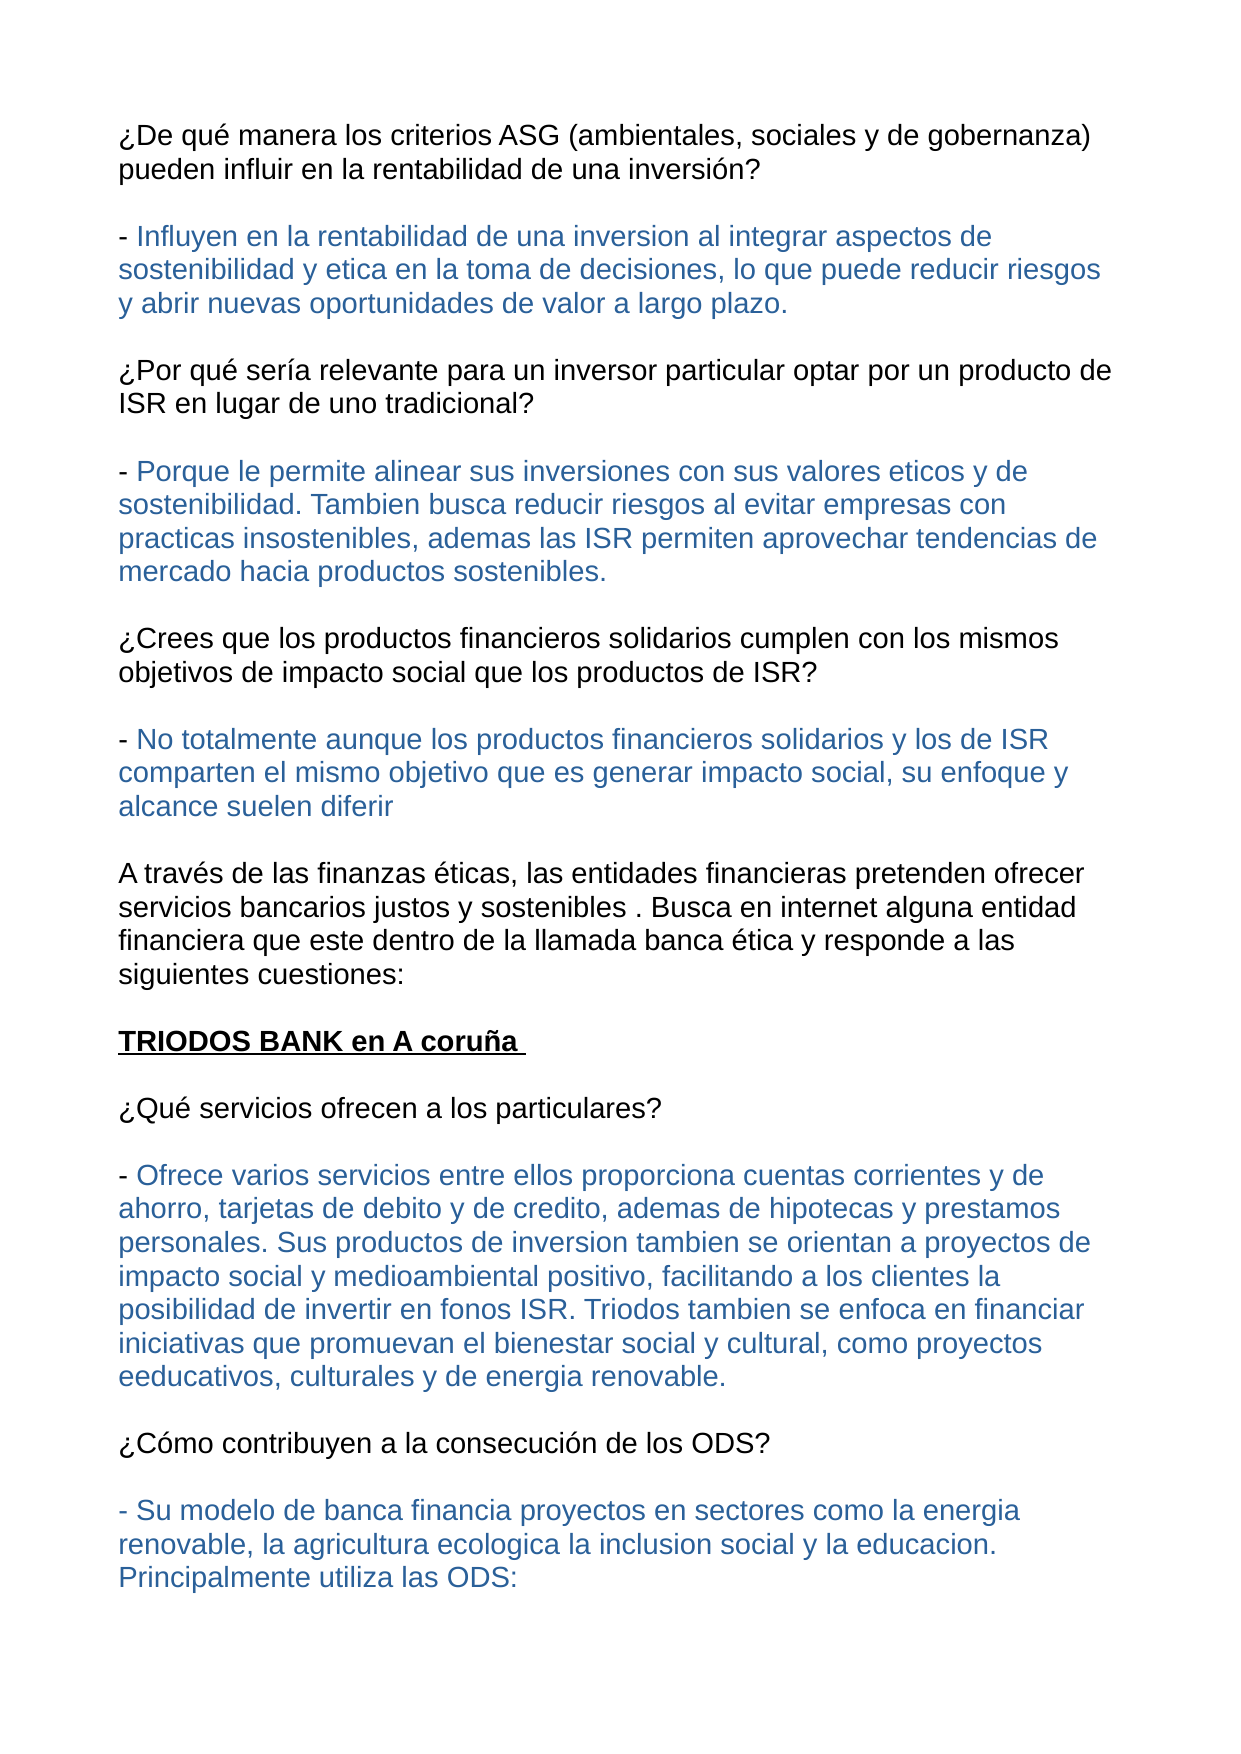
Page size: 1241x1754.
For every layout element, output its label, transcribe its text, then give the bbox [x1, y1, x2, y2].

text ¿Cómo contribuyen a la consecución de los ODS? [118, 1426, 1122, 1460]
text - Ofrece varios servicios entre ellos proporciona cuentas corrientes y de ahorro, tarjetas de debito y de credito, ademas de hipotecas y prestamos personales. Sus productos de inversion tambien se orientan a proyectos de impacto social y medioambiental positivo, facilitando a los clientes la posibilidad de invertir en fonos ISR. Triodos tambien se enfoca en financiar iniciativas que promuevan el bienestar social y cultural, como proyectos eeducativos, culturales y de energia renovable. [118, 1158, 1122, 1393]
text - No totalmente aunque los productos financieros solidarios y los de ISR comparten el mismo objetivo que es generar impacto social, su enfoque y alcance suelen diferir [118, 722, 1122, 822]
text - Porque le permite alinear sus inversiones con sus valores eticos y de sostenibilidad. Tambien busca reducir riesgos al evitar empresas con practicas insostenibles, ademas las ISR permiten aprovechar tendencias de mercado hacia productos sostenibles. [118, 453, 1122, 588]
text A través de las finanzas éticas, las entidades financieras pretenden ofrecer servicios bancarios justos y sostenibles . Busca en internet alguna entidad financiera que este dentro de la llamada banca ética y responde a las siguientes cuestiones: [118, 856, 1122, 990]
text ¿Crees que los productos financieros solidarios cumplen con los mismos objetivos de impacto social que los productos de ISR? [118, 621, 1122, 688]
text - Su modelo de banca financia proyectos en sectores como la energia renovable, la agricultura ecologica la inclusion social y la educacion. Principalmente utiliza las ODS: [118, 1493, 1122, 1594]
text ¿Por qué sería relevante para un inversor particular optar por un producto de ISR en lugar de uno tradicional? [118, 353, 1122, 420]
text TRIODOS BANK en A coruña [118, 1024, 1122, 1057]
text ¿De qué manera los criterios ASG (ambientales, sociales y de gobernanza) pueden influir en la rentabilidad de una inversión? [118, 118, 1122, 185]
text - Influyen en la rentabilidad de una inversion al integrar aspectos de sostenibilidad y etica en la toma de decisiones, lo que puede reducir riesgos y abrir nuevas oportunidades de valor a largo plazo. [118, 219, 1122, 319]
text ¿Qué servicios ofrecen a los particulares? [118, 1091, 1122, 1124]
